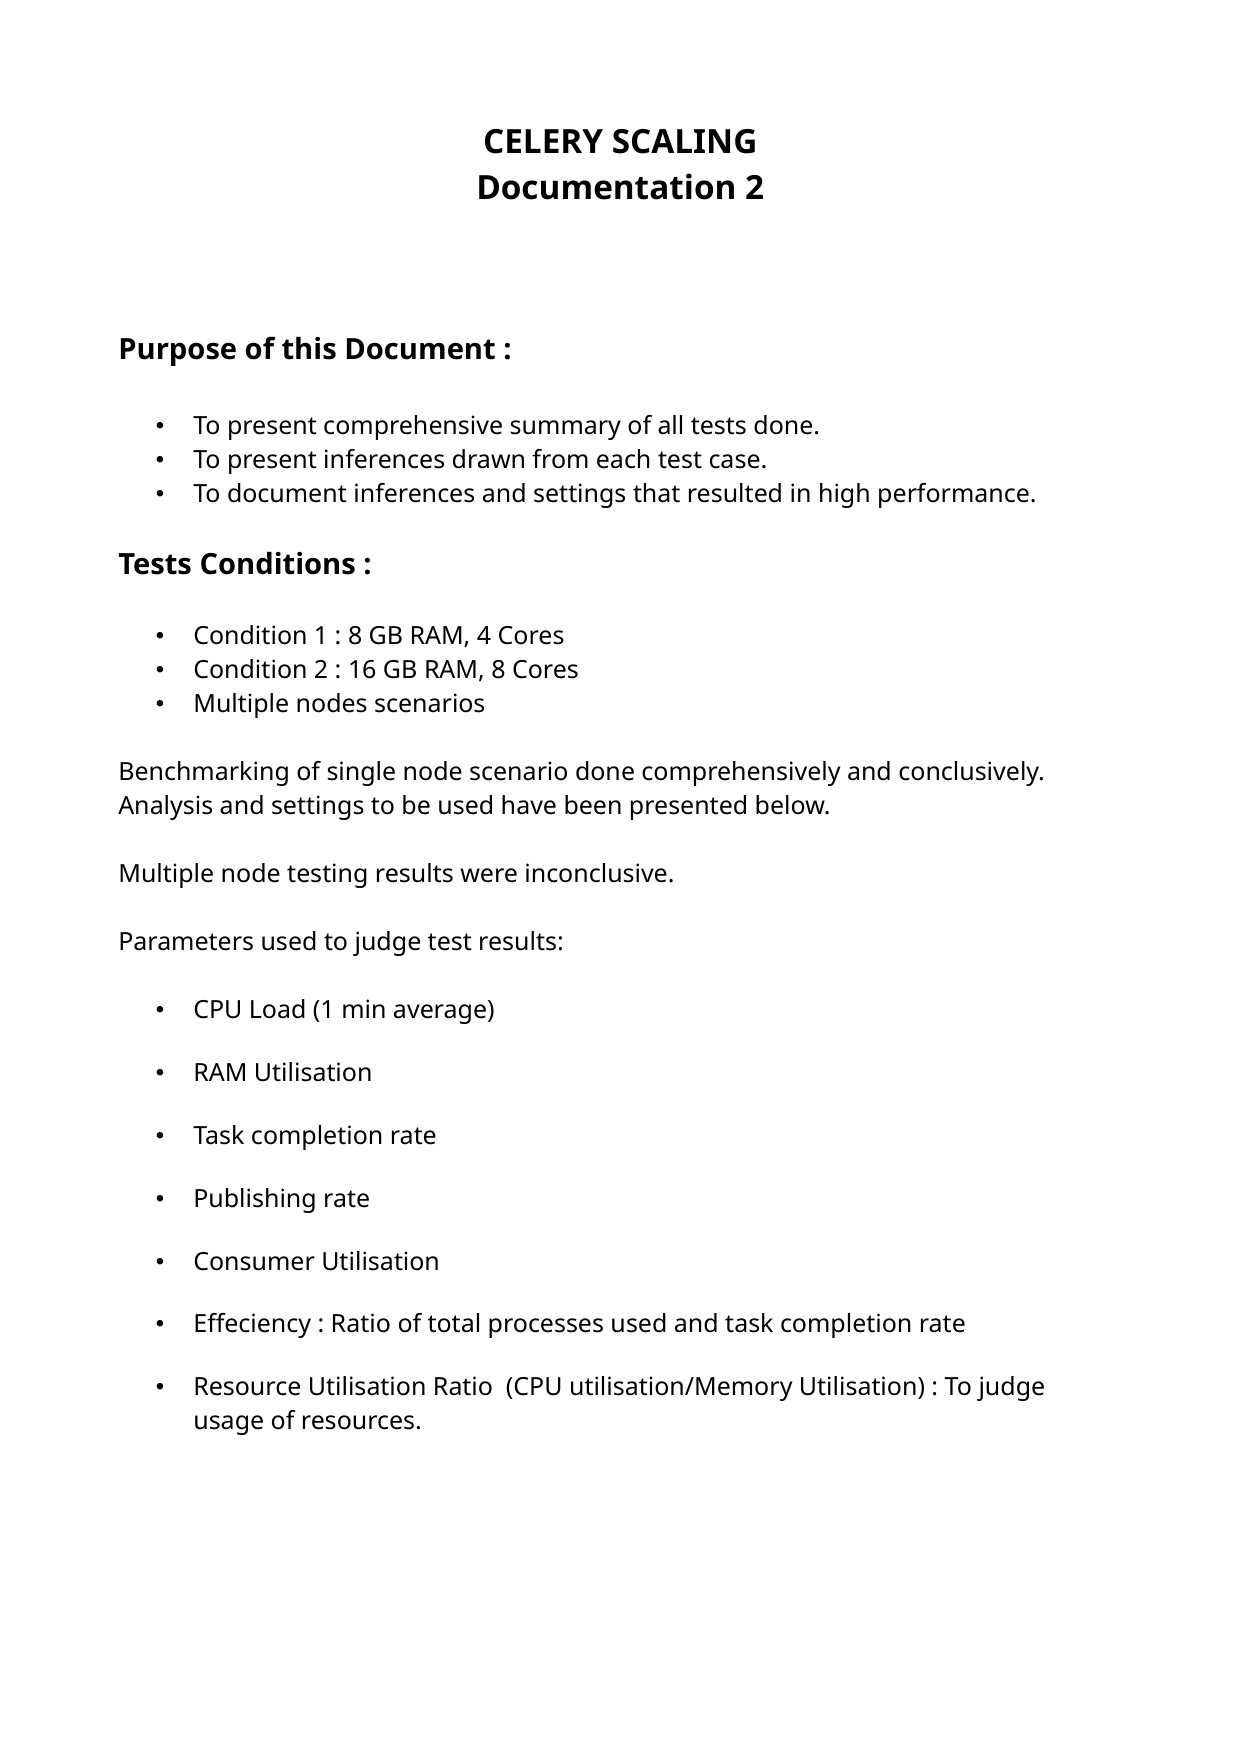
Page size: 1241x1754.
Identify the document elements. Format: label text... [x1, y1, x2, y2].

list To present inferences drawn from each test case. [156, 441, 1122, 476]
list Task completion rate [156, 1118, 1122, 1152]
list To document inferences and settings that resulted in high performance. [156, 476, 1122, 509]
list Effeciency : Ratio of total processes used and task completion rate [156, 1306, 1122, 1340]
text Multiple node testing results were inconclusive. [118, 856, 1122, 890]
text CELERY SCALING [118, 118, 1122, 163]
list Condition 1 : 8 GB RAM, 4 Cores [156, 617, 1122, 651]
text Tests Conditions : [118, 544, 1122, 583]
list RAM Utilisation [156, 1055, 1122, 1089]
text Documentation 2 [118, 163, 1122, 209]
list Resource Utilisation Ratio (CPU utilisation/Memory Utilisation) : To judge usage of resources. [156, 1369, 1122, 1437]
list Consumer Utilisation [156, 1243, 1122, 1277]
list Condition 2 : 16 GB RAM, 8 Cores [156, 651, 1122, 686]
text Parameters used to judge test results: [118, 924, 1122, 958]
text Purpose of this Document : [118, 328, 1122, 368]
list CPU Load (1 min average) [156, 992, 1122, 1026]
list Multiple nodes scenarios [156, 686, 1122, 719]
list Publishing rate [156, 1181, 1122, 1214]
list To present comprehensive summary of all tests done. [156, 407, 1122, 441]
text Benchmarking of single node scenario done comprehensively and conclusively. Analysis and settings to be used have been presented below. [118, 754, 1122, 822]
